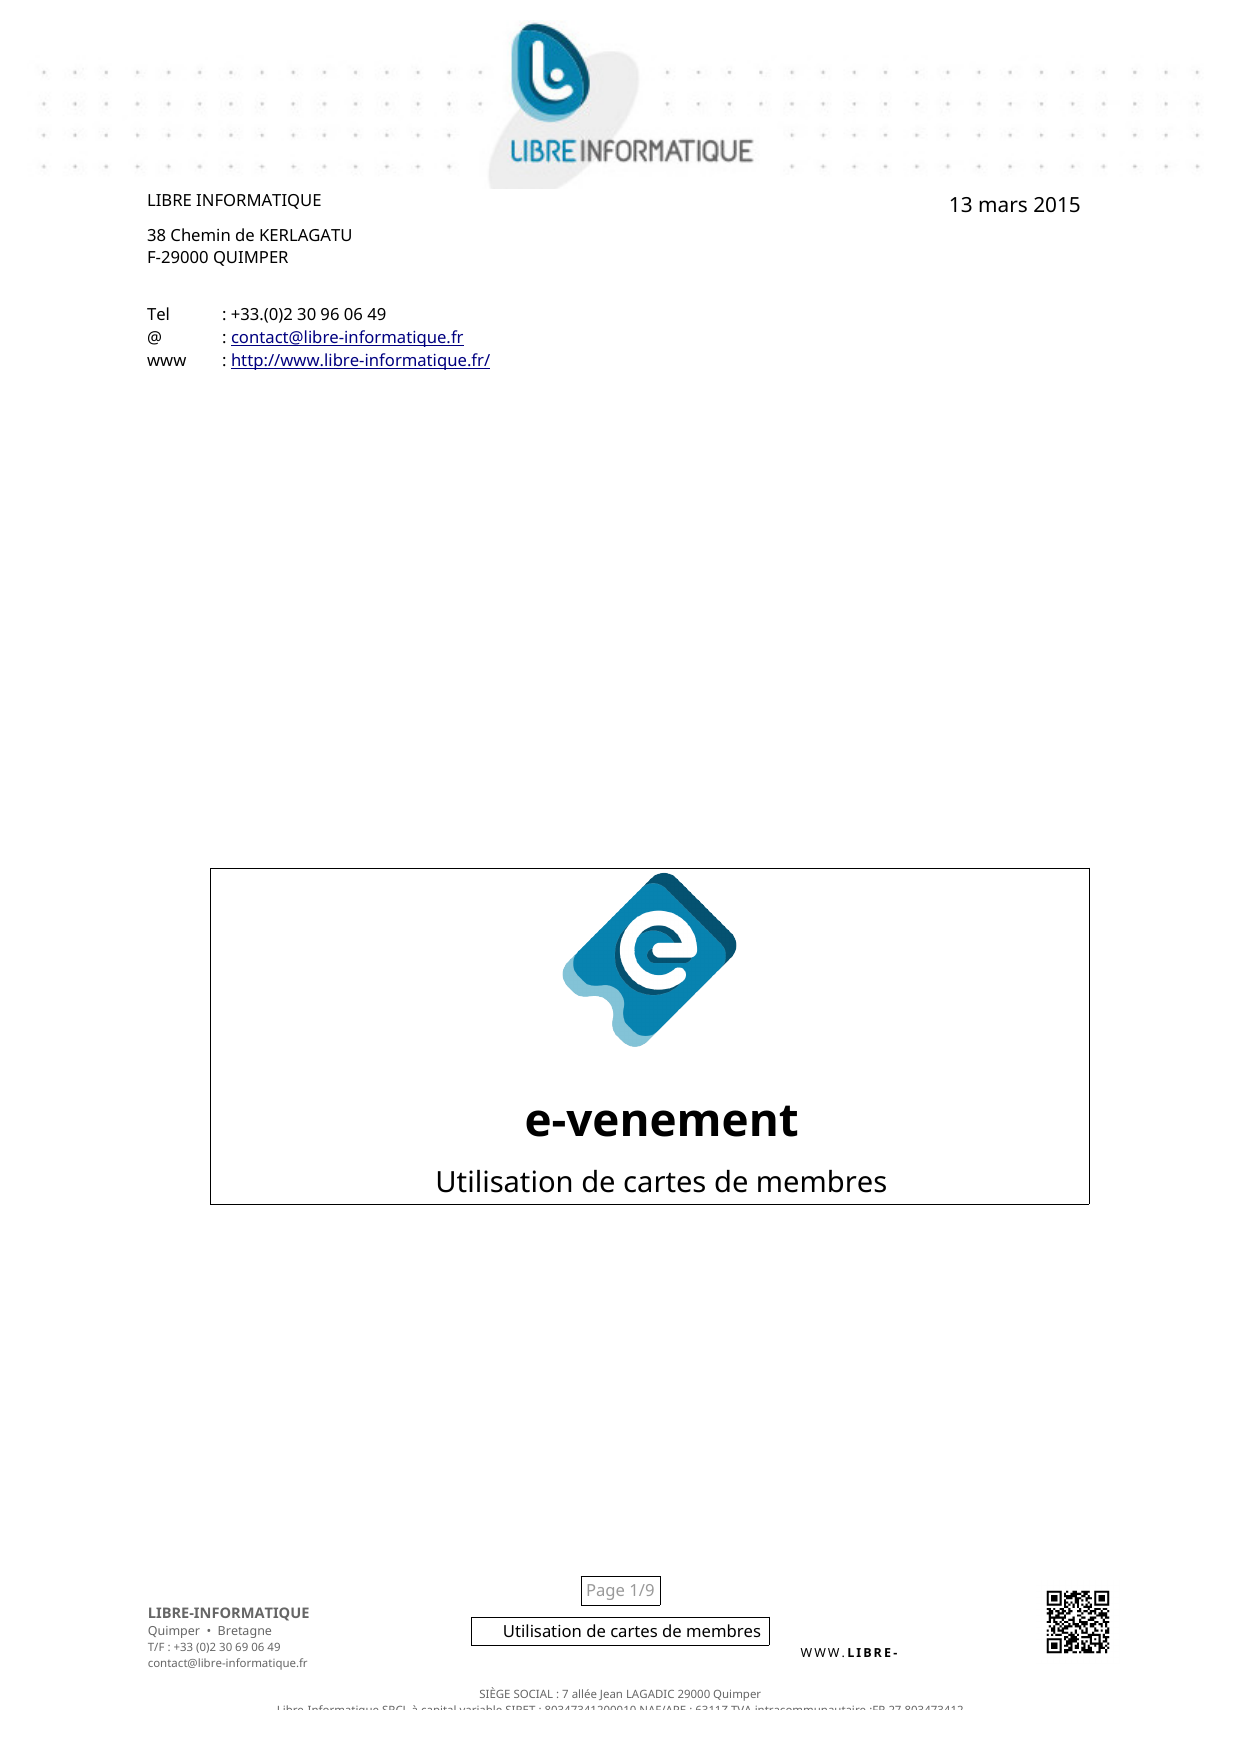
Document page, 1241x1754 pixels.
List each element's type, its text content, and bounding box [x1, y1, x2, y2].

picture [1036, 1580, 1120, 1664]
text e-venement [213, 1087, 1086, 1150]
text 38 Chemin de KERLAGATU F-29000 QUIMPER [147, 223, 569, 291]
picture [27, 20, 1213, 205]
text 13 mars 2015 [734, 190, 1081, 219]
picture [561, 870, 738, 1048]
text Tel : +33.(0)2 30 96 06 49 @ : contact@libre-informatique.fr www : http://www.libre-informatique.fr/ [147, 303, 569, 371]
text Utilisation de cartes de membres [213, 1162, 1086, 1201]
text LIBRE INFORMATIQUE [147, 189, 569, 211]
